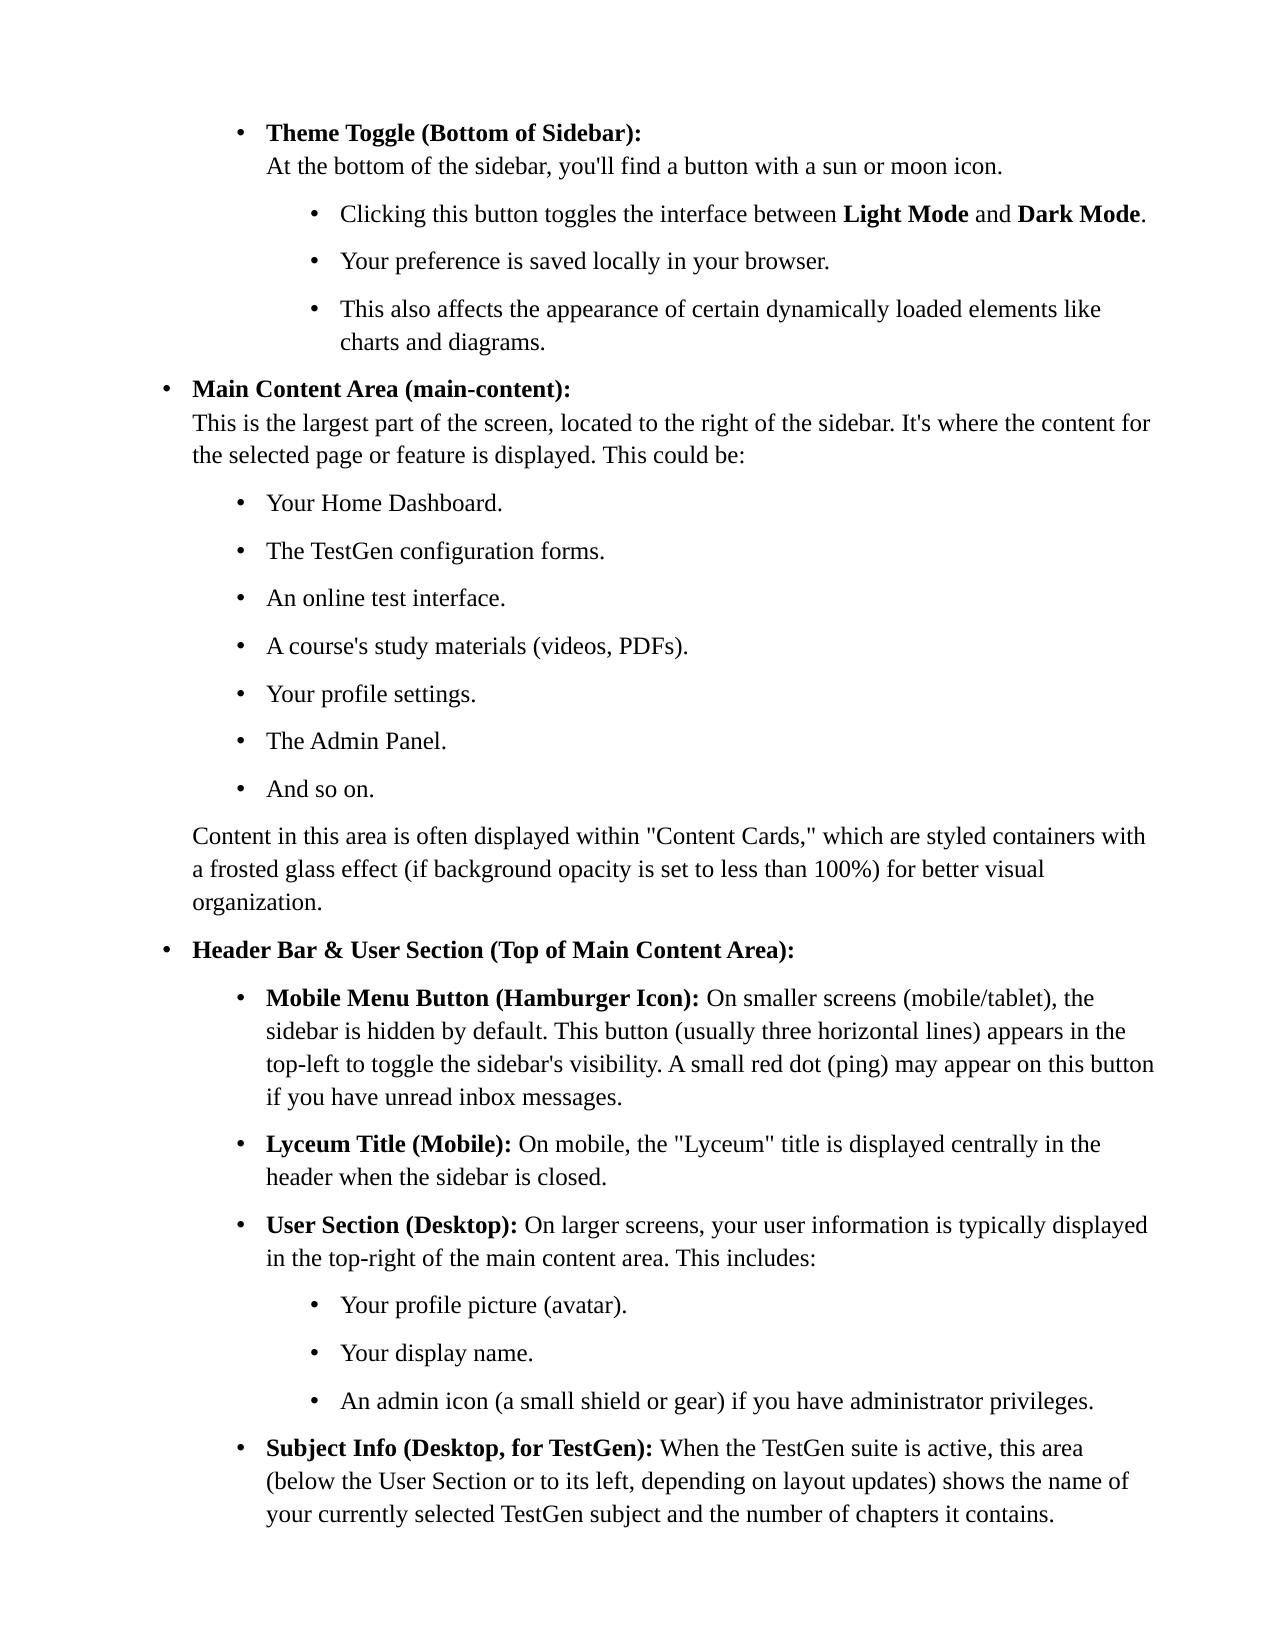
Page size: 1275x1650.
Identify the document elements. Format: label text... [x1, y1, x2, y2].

list Your display name. [310, 1338, 1157, 1367]
list Header Bar & User Section (Top of Main Content Area): [162, 935, 1157, 964]
list An admin icon (a small shield or gear) if you have administrator privileges. [310, 1386, 1157, 1414]
list And so on. [236, 774, 1157, 803]
list Main Content Area (main-content): This is the largest part of the screen, located to the right of the sidebar. It's where the content for the selected page or feature is displayed. This could be: [162, 374, 1157, 469]
list Theme Toggle (Bottom of Sidebar): At the bottom of the sidebar, you'll find a button with a sun or moon icon. [236, 118, 1157, 180]
list Your preference is saved locally in your browser. [310, 246, 1157, 275]
list The Admin Panel. [236, 726, 1157, 755]
list Clicking this button toggles the interface between Light Mode and Dark Mode. [310, 199, 1157, 227]
list Lyceum Title (Mobile): On mobile, the "Lyceum" title is displayed centrally in the header when the sidebar is closed. [236, 1129, 1157, 1191]
list Your profile settings. [236, 679, 1157, 707]
list Subject Info (Desktop, for TestGen): When the TestGen suite is active, this area (below the User Section or to its left, depending on layout updates) shows the name of your currently selected TestGen subject and the number of chapters it contains. [236, 1433, 1157, 1528]
list Content in this area is often displayed within "Content Cards," which are styled containers with a frosted glass effect (if background opacity is set to less than 100%) for better visual organization. [162, 821, 1157, 916]
list The TestGen configuration forms. [236, 536, 1157, 564]
list An online test interface. [236, 583, 1157, 612]
list Your profile picture (avatar). [310, 1291, 1157, 1319]
list This also affects the appearance of certain dynamically loaded elements like charts and diagrams. [310, 294, 1157, 356]
list Mobile Menu Button (Hamburger Icon): On smaller screens (mobile/tablet), the sidebar is hidden by default. This button (usually three horizontal lines) appears in the top-left to toggle the sidebar's visibility. A small red dot (ping) may appear on this button if you have unread inbox messages. [236, 983, 1157, 1111]
list Your Home Dashboard. [236, 488, 1157, 517]
list A course's study materials (videos, PDFs). [236, 631, 1157, 660]
list User Section (Desktop): On larger screens, your user information is typically displayed in the top-right of the main content area. This includes: [236, 1210, 1157, 1272]
